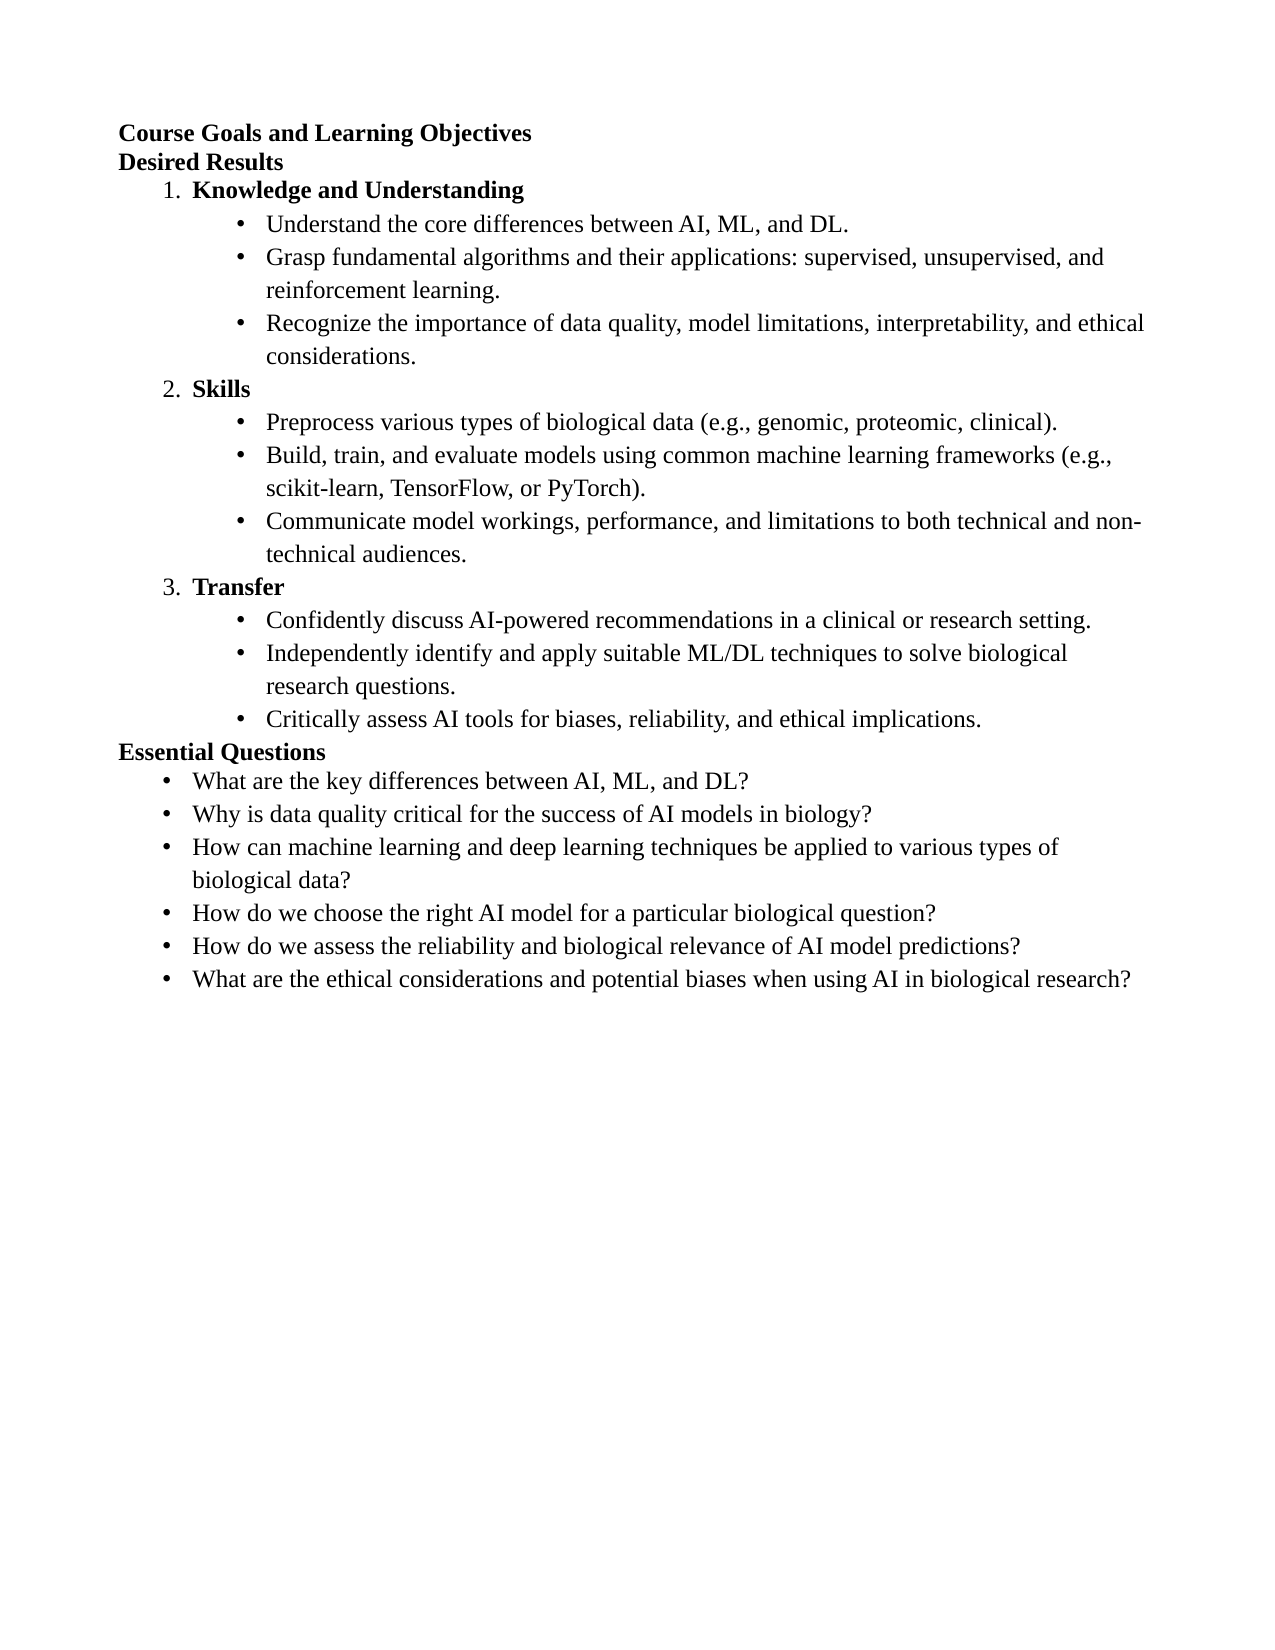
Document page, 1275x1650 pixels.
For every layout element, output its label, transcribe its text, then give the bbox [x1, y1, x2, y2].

list What are the ethical considerations and potential biases when using AI in biological research? [162, 964, 1157, 993]
list Build, train, and evaluate models using common machine learning frameworks (e.g., scikit-learn, TensorFlow, or PyTorch). [236, 440, 1157, 502]
list How do we choose the right AI model for a particular biological question? [162, 898, 1157, 927]
list What are the key differences between AI, ML, and DL? [162, 766, 1157, 794]
list Skills [162, 374, 1157, 402]
list Independently identify and apply suitable ML/DL techniques to solve biological research questions. [236, 638, 1157, 700]
list Transfer [162, 572, 1157, 601]
list Communicate model workings, performance, and limitations to both technical and non-technical audiences. [236, 506, 1157, 568]
list Grasp fundamental algorithms and their applications: supervised, unsupervised, and reinforcement learning. [236, 242, 1157, 303]
list Why is data quality critical for the success of AI models in biology? [162, 799, 1157, 827]
list How do we assess the reliability and biological relevance of AI model predictions? [162, 931, 1157, 959]
list Recognize the importance of data quality, model limitations, interpretability, and ethical considerations. [236, 308, 1157, 369]
list Confidently discuss AI-powered recommendations in a clinical or research setting. [236, 605, 1157, 634]
list Preprocess various types of biological data (e.g., genomic, proteomic, clinical). [236, 407, 1157, 436]
list Knowledge and Understanding [162, 176, 1157, 204]
subtitle Desired Results [118, 147, 1157, 176]
list Understand the core differences between AI, ML, and DL. [236, 209, 1157, 237]
list Critically assess AI tools for biases, reliability, and ethical implications. [236, 704, 1157, 733]
list How can machine learning and deep learning techniques be applied to various types of biological data? [162, 832, 1157, 893]
subtitle Essential Questions [118, 737, 1157, 766]
subtitle Course Goals and Learning Objectives [118, 118, 1157, 147]
